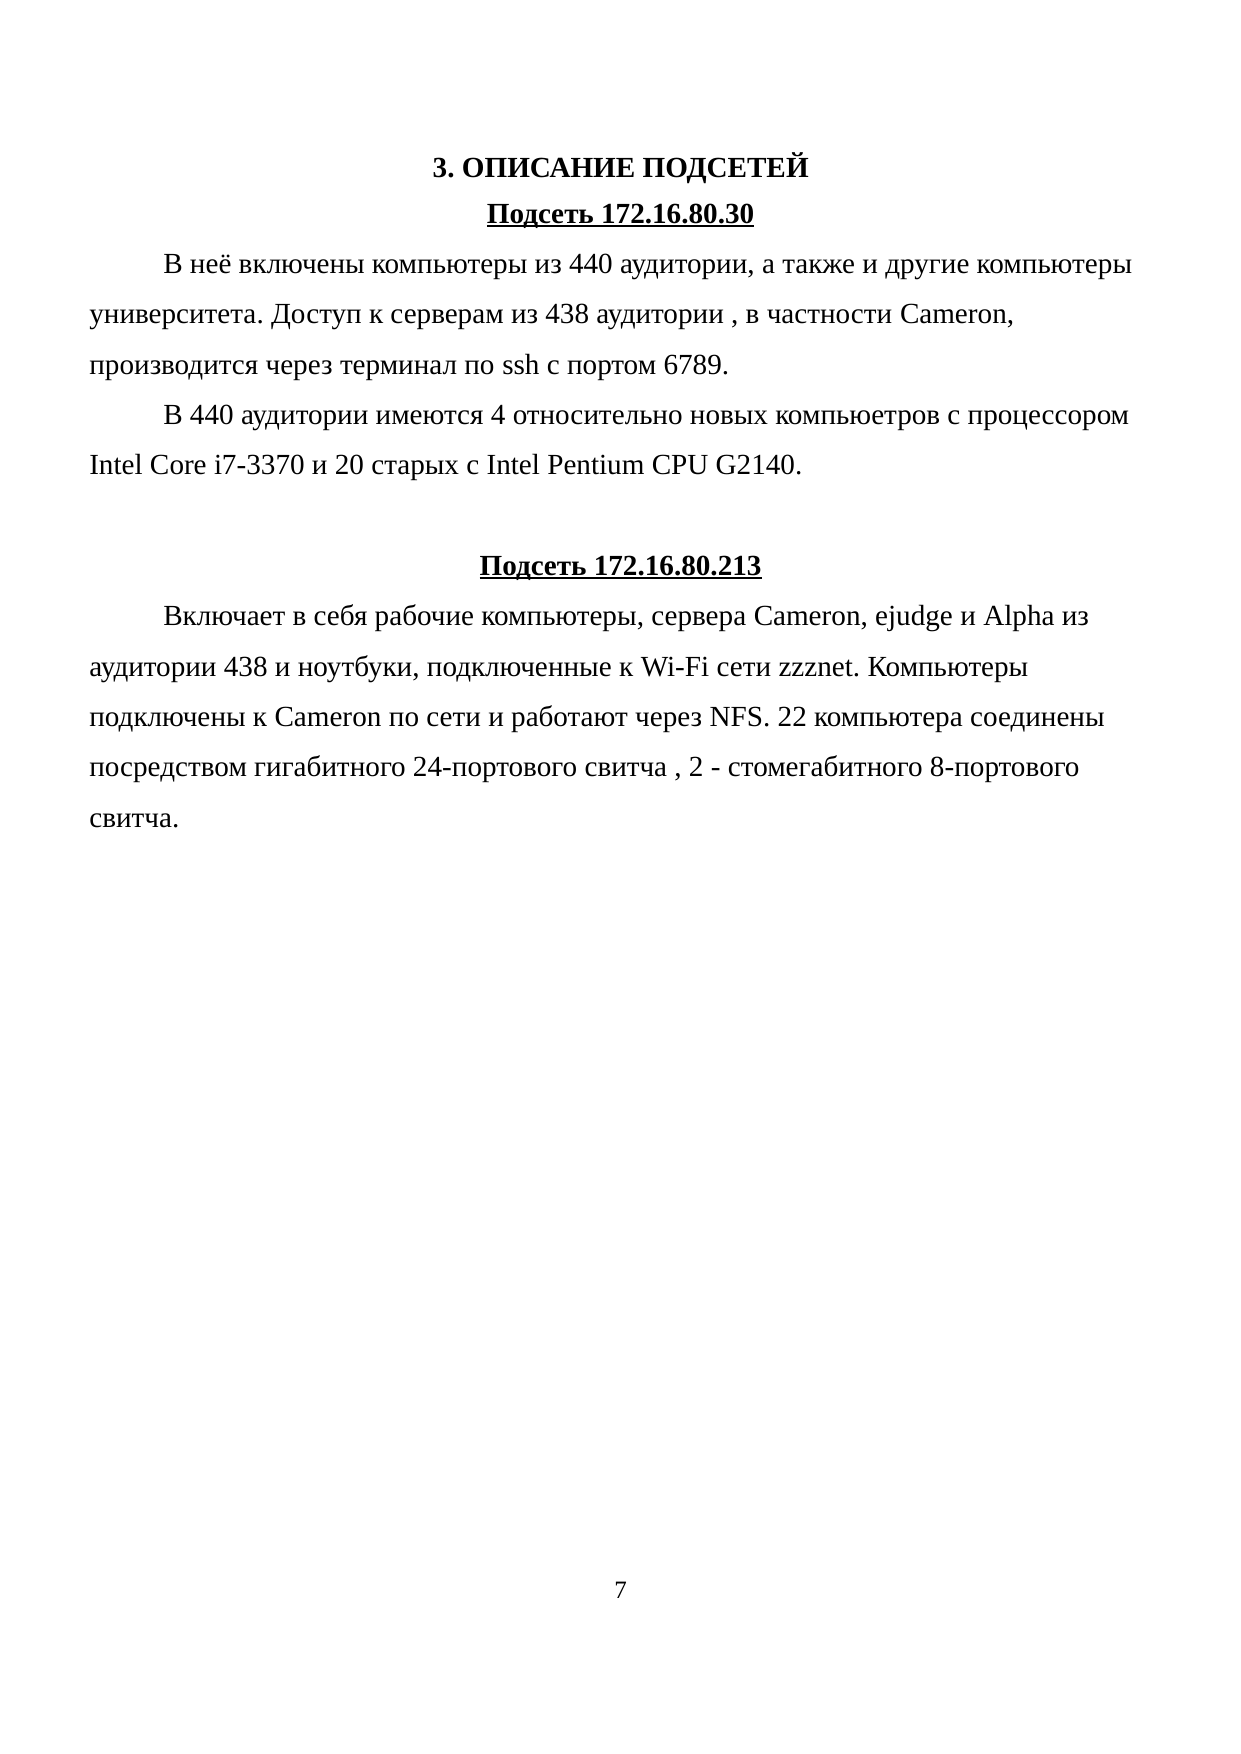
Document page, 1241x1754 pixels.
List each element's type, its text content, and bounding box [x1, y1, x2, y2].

subtitle 3. Описание подсетей [89, 150, 1152, 183]
text В неё включены компьютеры из 440 аудитории, а также и другие компьютеры университета. Доступ к серверам из 438 аудитории , в частности Cameron, производится через терминал по ssh с портом 6789. [89, 246, 1152, 380]
text Включает в себя рабочие компьютеры, сервера Cameron, ejudge и Alpha из аудитории 438 и ноутбуки, подключенные к Wi-Fi сети zzznet. Компьютеры подключены к Cameron по сети и работают через NFS. 22 компьютера соединены посредством гигабитного 24-портового свитча , 2 - стомегабитного 8-портового свитча. [89, 598, 1152, 833]
text Подсеть 172.16.80.213 [89, 548, 1152, 582]
text В 440 аудитории имеются 4 относительно новых компьюетров с процессором Intel Core i7-3370 и 20 старых с Intel Pentium CPU G2140. [89, 397, 1152, 481]
text Подсеть 172.16.80.30 [89, 196, 1152, 229]
